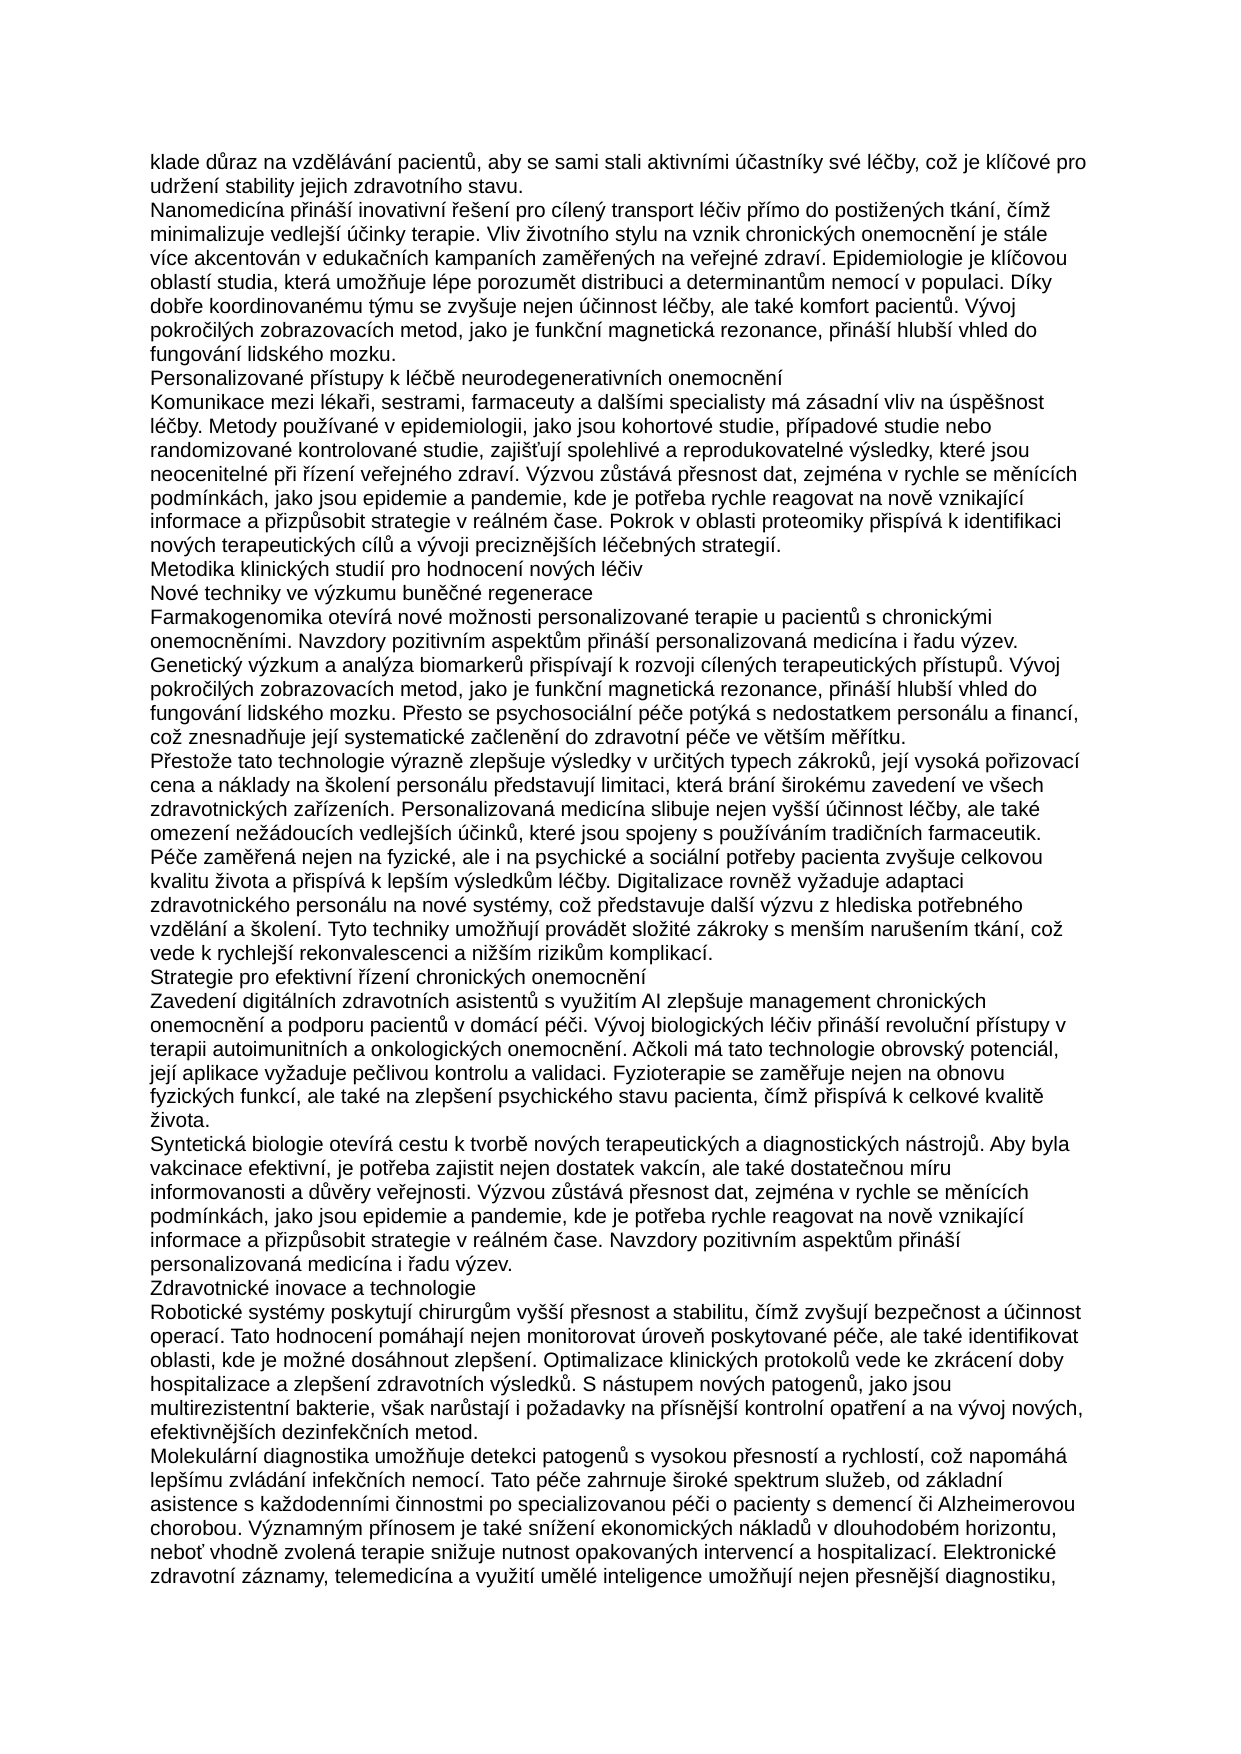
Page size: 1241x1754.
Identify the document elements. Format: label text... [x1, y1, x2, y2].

text Nové techniky ve výzkumu buněčné regenerace [150, 581, 1090, 605]
text klade důraz na vzdělávání pacientů, aby se sami stali aktivními účastníky své léčby, což je klíčové pro udržení stability jejich zdravotního stavu. [150, 150, 1090, 198]
text Robotické systémy poskytují chirurgům vyšší přesnost a stabilitu, čímž zvyšují bezpečnost a účinnost operací. Tato hodnocení pomáhají nejen monitorovat úroveň poskytované péče, ale také identifikovat oblasti, kde je možné dosáhnout zlepšení. Optimalizace klinických protokolů vede ke zkrácení doby hospitalizace a zlepšení zdravotních výsledků. S nástupem nových patogenů, jako jsou multirezistentní bakterie, však narůstají i požadavky na přísnější kontrolní opatření a na vývoj nových, efektivnějších dezinfekčních metod. [150, 1300, 1090, 1444]
text Zavedení digitálních zdravotních asistentů s využitím AI zlepšuje management chronických onemocnění a podporu pacientů v domácí péči. Vývoj biologických léčiv přináší revoluční přístupy v terapii autoimunitních a onkologických onemocnění. Ačkoli má tato technologie obrovský potenciál, její aplikace vyžaduje pečlivou kontrolu a validaci. Fyzioterapie se zaměřuje nejen na obnovu fyzických funkcí, ale také na zlepšení psychického stavu pacienta, čímž přispívá k celkové kvalitě života. [150, 988, 1090, 1132]
text Farmakogenomika otevírá nové možnosti personalizované terapie u pacientů s chronickými onemocněními. Navzdory pozitivním aspektům přináší personalizovaná medicína i řadu výzev. Genetický výzkum a analýza biomarkerů přispívají k rozvoji cílených terapeutických přístupů. Vývoj pokročilých zobrazovacích metod, jako je funkční magnetická rezonance, přináší hlubší vhled do fungování lidského mozku. Přesto se psychosociální péče potýká s nedostatkem personálu a financí, což znesnadňuje její systematické začlenění do zdravotní péče ve větším měřítku. [150, 605, 1090, 749]
text Komunikace mezi lékaři, sestrami, farmaceuty a dalšími specialisty má zásadní vliv na úspěšnost léčby. Metody používané v epidemiologii, jako jsou kohortové studie, případové studie nebo randomizované kontrolované studie, zajišťují spolehlivé a reprodukovatelné výsledky, které jsou neocenitelné při řízení veřejného zdraví. Výzvou zůstává přesnost dat, zejména v rychle se měnících podmínkách, jako jsou epidemie a pandemie, kde je potřeba rychle reagovat na nově vznikající informace a přizpůsobit strategie v reálném čase. Pokrok v oblasti proteomiky přispívá k identifikaci nových terapeutických cílů a vývoji preciznějších léčebných strategií. [150, 389, 1090, 557]
text Strategie pro efektivní řízení chronických onemocnění [150, 964, 1090, 988]
text Personalizované přístupy k léčbě neurodegenerativních onemocnění [150, 366, 1090, 389]
text Zdravotnické inovace a technologie [150, 1276, 1090, 1300]
text Molekulární diagnostika umožňuje detekci patogenů s vysokou přesností a rychlostí, což napomáhá lepšímu zvládání infekčních nemocí. Tato péče zahrnuje široké spektrum služeb, od základní asistence s každodenními činnostmi po specializovanou péči o pacienty s demencí či Alzheimerovou chorobou. Významným přínosem je také snížení ekonomických nákladů v dlouhodobém horizontu, neboť vhodně zvolená terapie snižuje nutnost opakovaných intervencí a hospitalizací. Elektronické zdravotní záznamy, telemedicína a využití umělé inteligence umožňují nejen přesnější diagnostiku, [150, 1444, 1090, 1587]
text Syntetická biologie otevírá cestu k tvorbě nových terapeutických a diagnostických nástrojů. Aby byla vakcinace efektivní, je potřeba zajistit nejen dostatek vakcín, ale také dostatečnou míru informovanosti a důvěry veřejnosti. Výzvou zůstává přesnost dat, zejména v rychle se měnících podmínkách, jako jsou epidemie a pandemie, kde je potřeba rychle reagovat na nově vznikající informace a přizpůsobit strategie v reálném čase. Navzdory pozitivním aspektům přináší personalizovaná medicína i řadu výzev. [150, 1132, 1090, 1276]
text Nanomedicína přináší inovativní řešení pro cílený transport léčiv přímo do postižených tkání, čímž minimalizuje vedlejší účinky terapie. Vliv životního stylu na vznik chronických onemocnění je stále více akcentován v edukačních kampaních zaměřených na veřejné zdraví. Epidemiologie je klíčovou oblastí studia, která umožňuje lépe porozumět distribuci a determinantům nemocí v populaci. Díky dobře koordinovanému týmu se zvyšuje nejen účinnost léčby, ale také komfort pacientů. Vývoj pokročilých zobrazovacích metod, jako je funkční magnetická rezonance, přináší hlubší vhled do fungování lidského mozku. [150, 198, 1090, 366]
text Přestože tato technologie výrazně zlepšuje výsledky v určitých typech zákroků, její vysoká pořizovací cena a náklady na školení personálu představují limitaci, která brání širokému zavedení ve všech zdravotnických zařízeních. Personalizovaná medicína slibuje nejen vyšší účinnost léčby, ale také omezení nežádoucích vedlejších účinků, které jsou spojeny s používáním tradičních farmaceutik. Péče zaměřená nejen na fyzické, ale i na psychické a sociální potřeby pacienta zvyšuje celkovou kvalitu života a přispívá k lepším výsledkům léčby. Digitalizace rovněž vyžaduje adaptaci zdravotnického personálu na nové systémy, což představuje další výzvu z hlediska potřebného vzdělání a školení. Tyto techniky umožňují provádět složité zákroky s menším narušením tkání, což vede k rychlejší rekonvalescenci a nižším rizikům komplikací. [150, 749, 1090, 964]
text Metodika klinických studií pro hodnocení nových léčiv [150, 557, 1090, 581]
